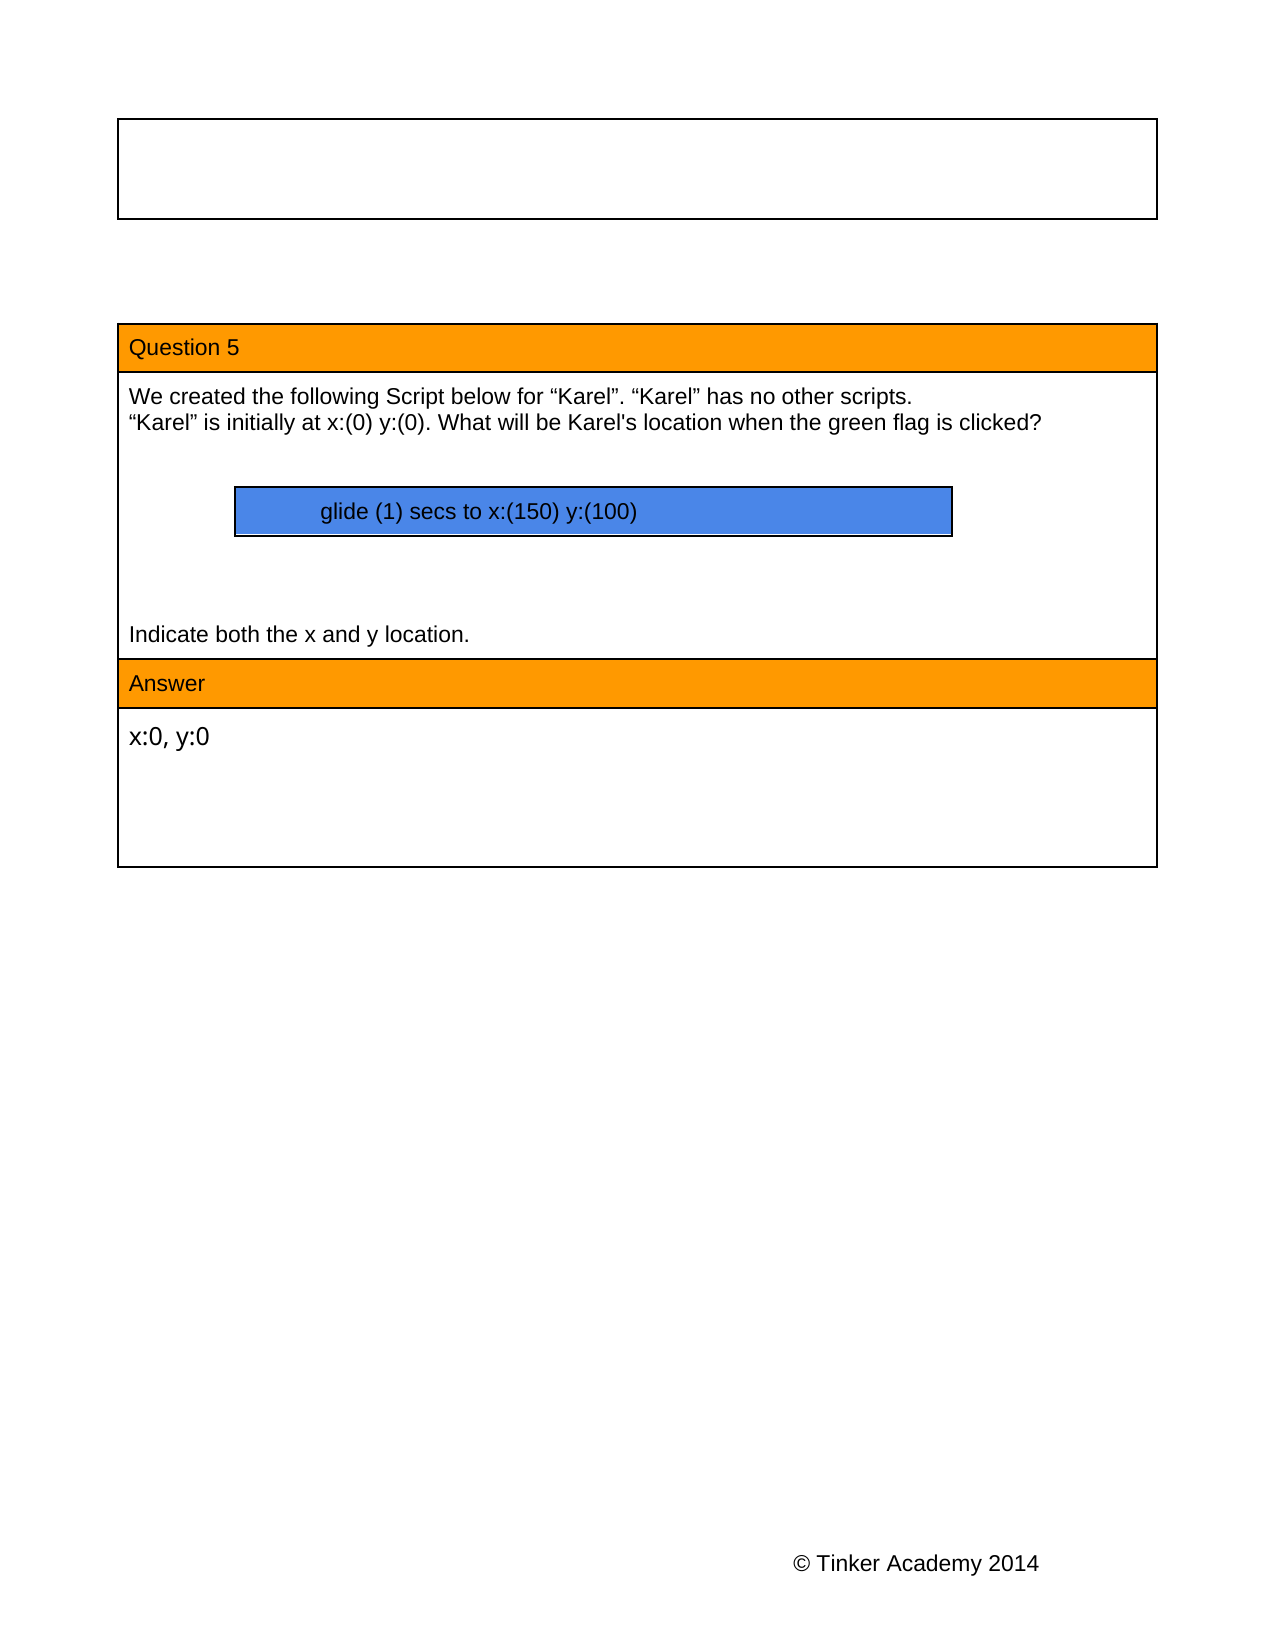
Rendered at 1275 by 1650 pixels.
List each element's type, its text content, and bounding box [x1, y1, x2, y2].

table_cell We created the following Script below for “Karel”. “Karel” has no other scripts. “Karel” is initially at x:(0) y:(0). What will be Karel's location when the green flag is clicked? Indicate both the x and y location. [119, 373, 1156, 658]
table_cell x:0, y:0 [119, 709, 1156, 866]
table_header Question 5 [119, 325, 1156, 371]
table_cell [119, 120, 1156, 218]
table_cell Answer [119, 660, 1156, 707]
table_header glide (1) secs to x:(150) y:(100) [236, 488, 951, 534]
